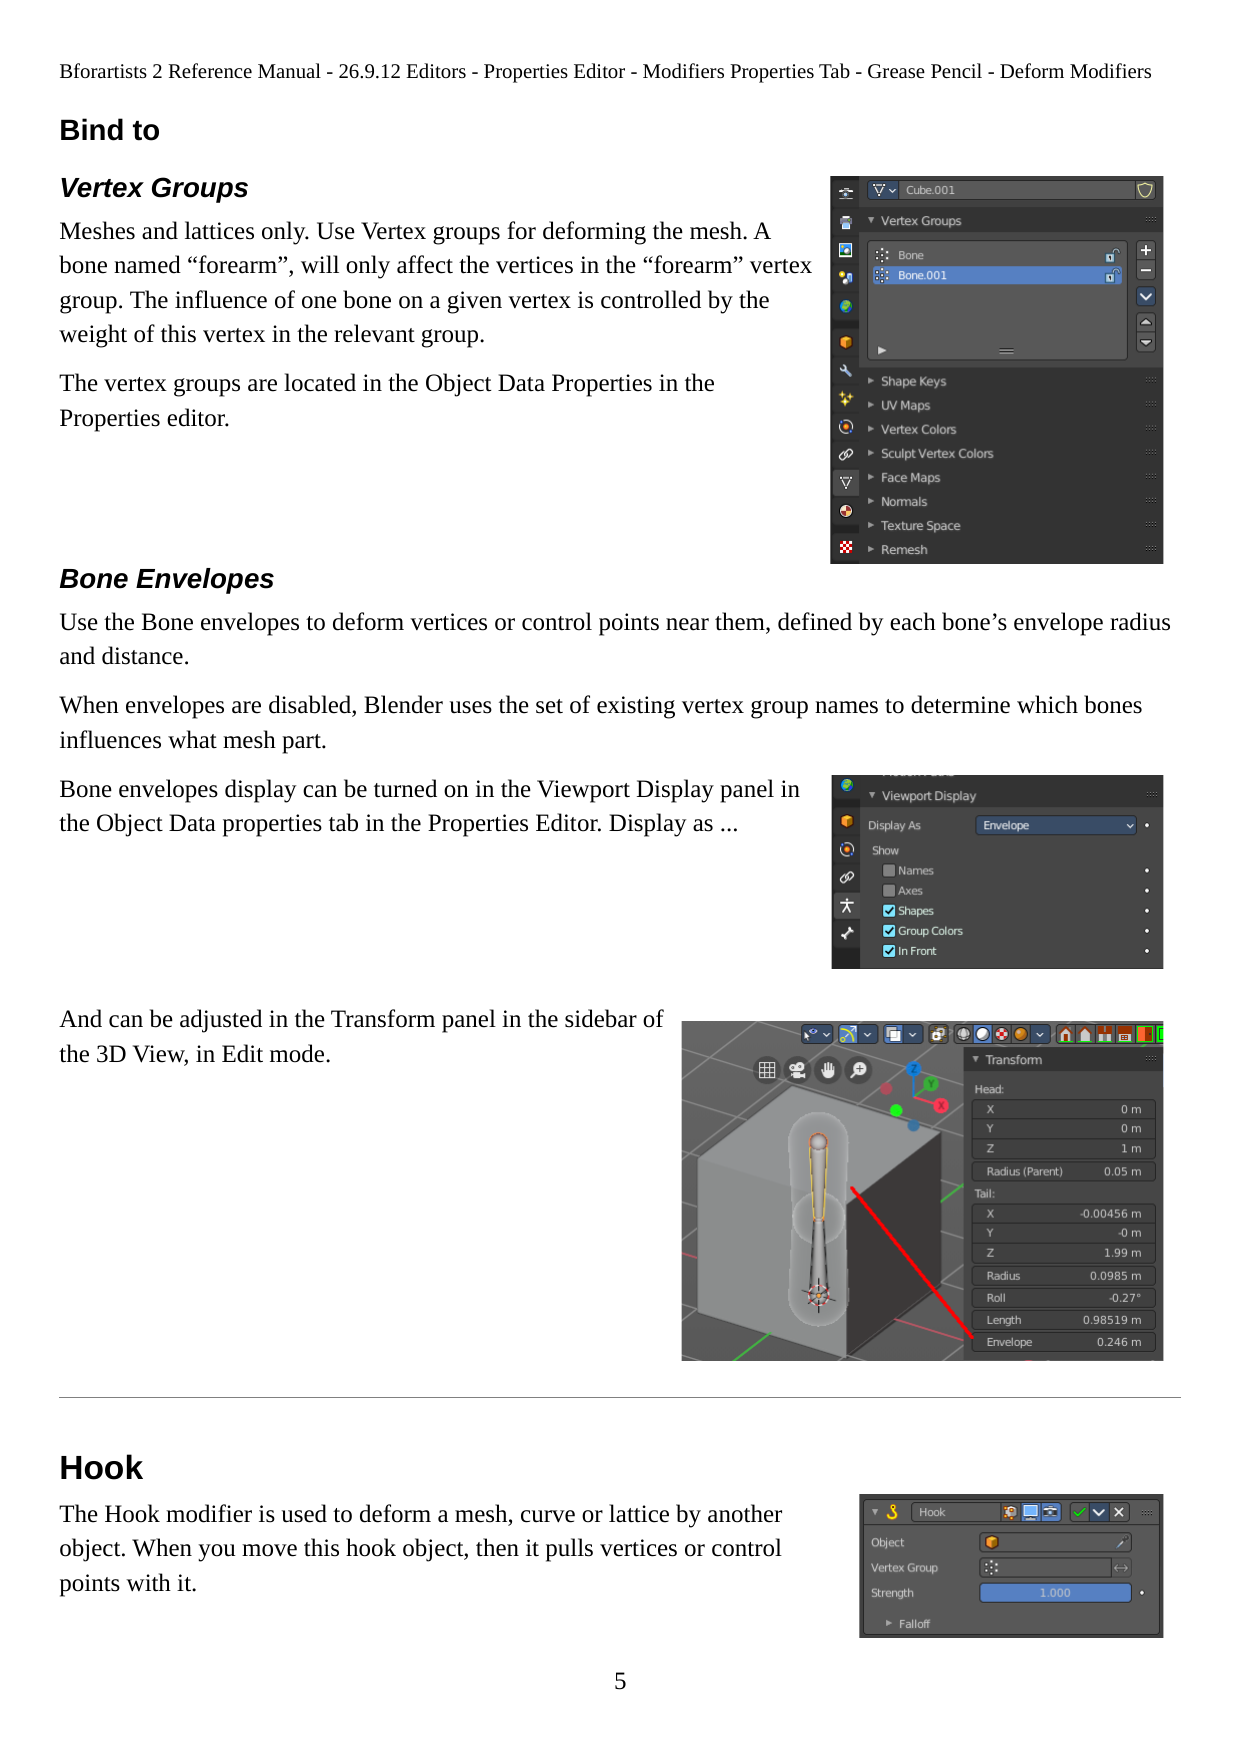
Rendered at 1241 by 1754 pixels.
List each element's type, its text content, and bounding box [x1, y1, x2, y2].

text Bone envelopes display can be turned on in the Viewport Display panel in the Object Data properties tab in the Properties Editor. Display as ... [59, 774, 1181, 837]
picture [681, 1021, 1164, 1361]
text Use the Bone envelopes to deform vertices or control points near them, defined by each bone’s envelope radius and distance. [59, 607, 1181, 670]
subtitle Bone Envelopes [59, 562, 1181, 594]
picture [830, 176, 1164, 564]
picture [859, 1494, 1164, 1638]
text When envelopes are disabled, Blender uses the set of existing vertex group names to determine which bones influences what mesh part. [59, 690, 1181, 753]
subtitle Bind to [59, 113, 1181, 146]
text And can be adjusted in the Transform panel in the sidebar of the 3D View, in Edit mode. [59, 1004, 1181, 1068]
picture [831, 775, 1164, 969]
subtitle Hook [59, 1447, 1181, 1486]
text The vertex groups are located in the Object Data Properties in the Properties editor. [59, 368, 830, 431]
text The Hook modifier is used to deform a mesh, curve or lattice by another object. When you move this hook object, then it pulls vertices or control points with it. [59, 1499, 859, 1596]
text Meshes and lattices only. Use Vertex groups for deforming the mesh. A bone named “forearm”, will only affect the vertices in the “forearm” vertex group. The influence of one bone on a given vertex is controlled by the weight of this vertex in the relevant group. [59, 216, 830, 348]
subtitle Vertex Groups [59, 171, 1181, 203]
